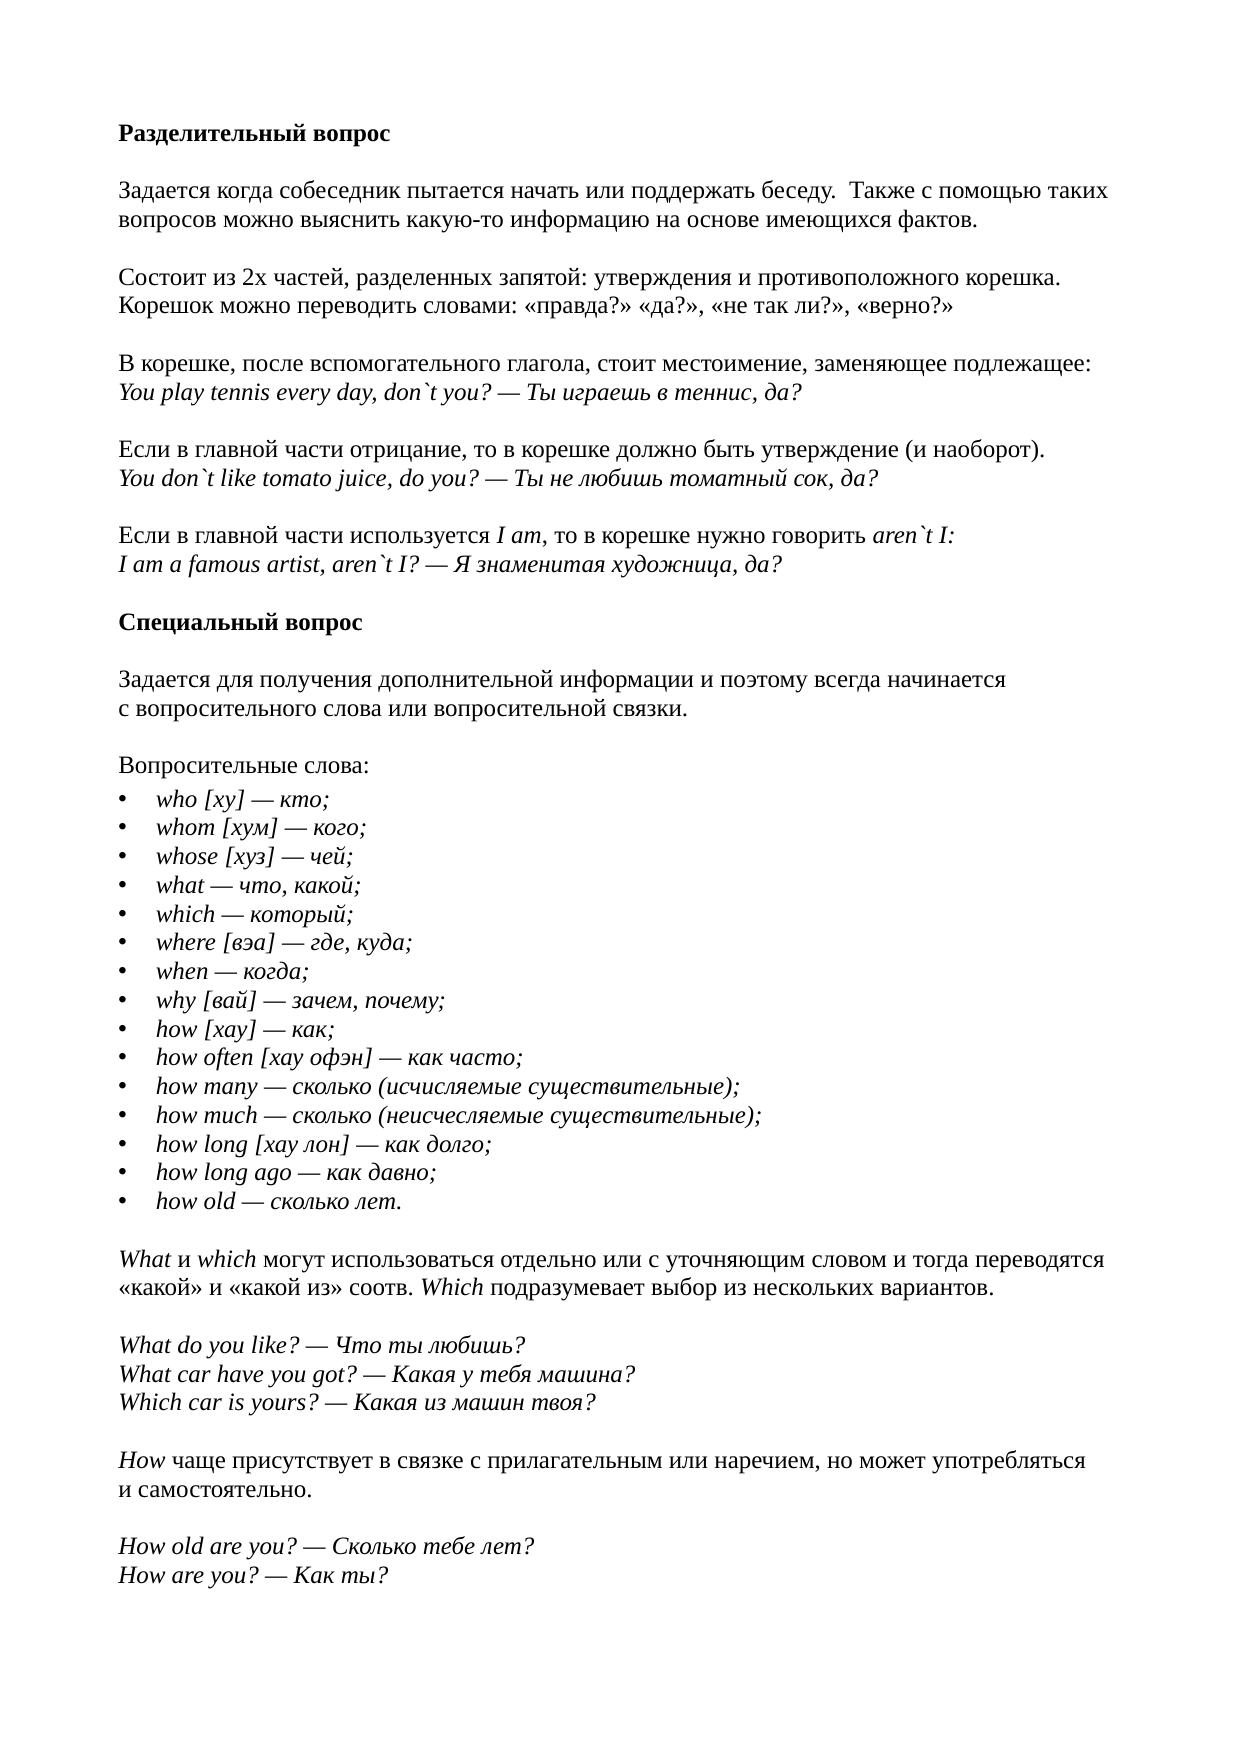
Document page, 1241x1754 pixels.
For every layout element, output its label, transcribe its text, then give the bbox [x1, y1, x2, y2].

text What do you like? — Что ты любишь? [118, 1330, 1122, 1359]
text Специальный вопрос [118, 607, 1122, 636]
text Корешок можно переводить словами: «правда?» «да?», «не так ли?», «верно?» [118, 291, 1122, 319]
text Вопросительные слова: [118, 751, 1122, 779]
text What и which могут использоваться отдельно или с уточняющим словом и тогда переводятся «какой» и «какой из» соотв. Which подразумевает выбор из нескольких вариантов. [118, 1244, 1122, 1301]
list what — что, какой; [118, 870, 1122, 899]
text Разделительный вопрос [118, 118, 1122, 147]
list how long [хау лон] — как долго; [118, 1129, 1122, 1157]
text Если в главной части используется I am, то в корешке нужно говорить aren`t I: [118, 521, 1122, 549]
text В корешке, после вспомогательного глагола, стоит местоимение, заменяющее подлежащее: [118, 348, 1122, 377]
text Состоит из 2х частей, разделенных запятой: утверждения и противоположного корешка. [118, 262, 1122, 291]
list how often [хау офэн] — как часто; [118, 1042, 1122, 1071]
list whose [хуз] — чей; [118, 841, 1122, 870]
text How old are you? — Сколько тебе лет? [118, 1531, 1122, 1560]
list how many — сколько (исчисляемые существительные); [118, 1071, 1122, 1100]
text Если в главной части отрицание, то в корешке должно быть утверждение (и наоборот). [118, 434, 1122, 463]
list when — когда; [118, 956, 1122, 985]
list how long ago — как давно; [118, 1157, 1122, 1186]
list how much — сколько (неисчесляемые существительные); [118, 1100, 1122, 1129]
list which — который; [118, 899, 1122, 927]
text I am a famous artist, aren`t I? — Я знаменитая художница, да? [118, 549, 1122, 578]
list whom [хум] — кого; [118, 812, 1122, 841]
text What car have you got? — Какая у тебя машина? [118, 1359, 1122, 1387]
text You don`t like tomato juice, do you? — Ты не любишь томатный сок, да? [118, 463, 1122, 492]
text Задается когда собеседник пытается начать или поддержать беседу. Также с помощью таких вопросов можно выяснить какую-то информацию на основе имеющихся фактов. [118, 176, 1122, 233]
list who [ху] — кто; [118, 784, 1122, 812]
text How чаще присутствует в связке с прилагательным или наречием, но может употребляться [118, 1445, 1122, 1474]
text Задается для получения дополнительной информации и поэтому всегда начинается [118, 664, 1122, 693]
list why [вай] — зачем, почему; [118, 985, 1122, 1014]
list where [вэа] — где, куда; [118, 927, 1122, 956]
text и самостоятельно. [118, 1474, 1122, 1502]
text с вопросительного слова или вопросительной связки. [118, 693, 1122, 722]
text You play tennis every day, don`t you? — Ты играешь в теннис, да? [118, 377, 1122, 406]
text How are you? — Как ты? [118, 1560, 1122, 1589]
text Which car is yours? — Какая из машин твоя? [118, 1387, 1122, 1416]
list how old — сколько лет. [118, 1186, 1122, 1215]
list how [хау] — как; [118, 1014, 1122, 1042]
